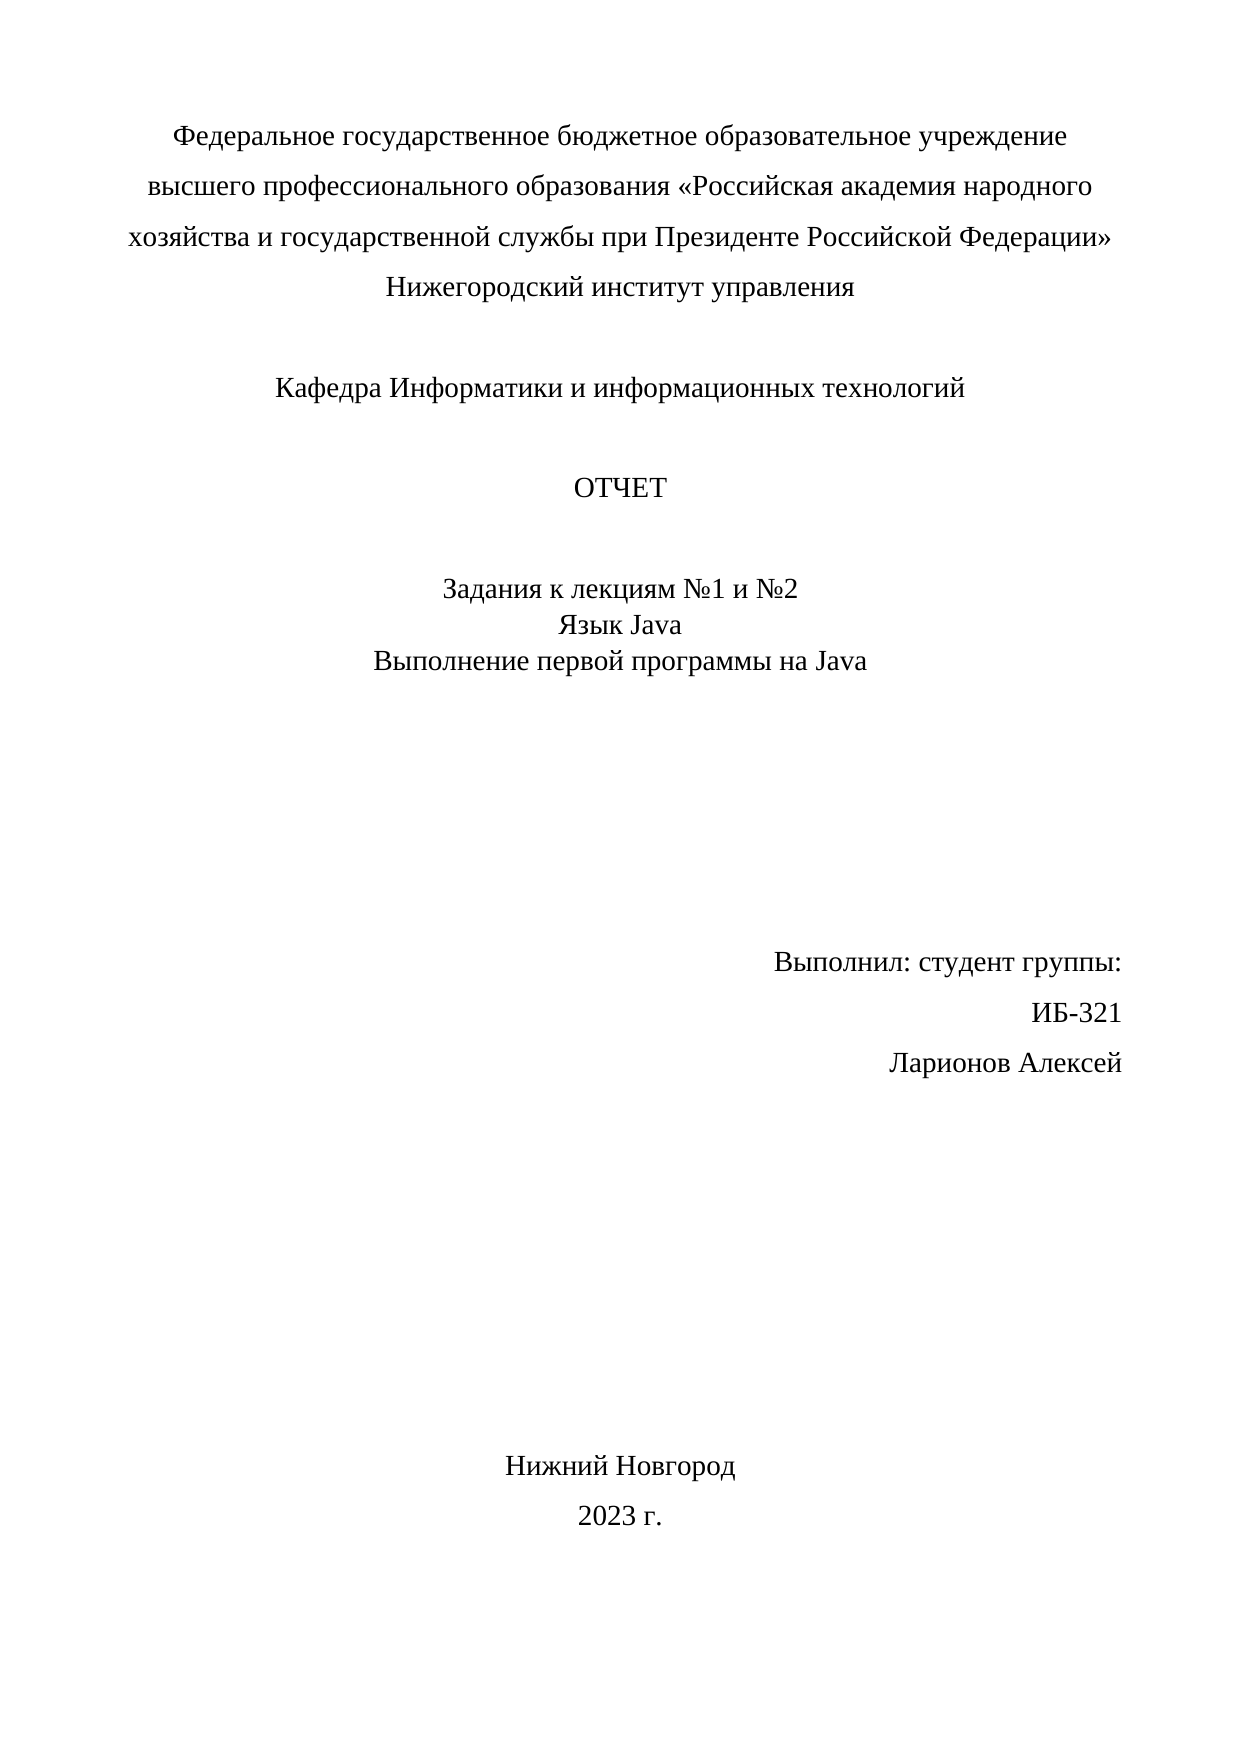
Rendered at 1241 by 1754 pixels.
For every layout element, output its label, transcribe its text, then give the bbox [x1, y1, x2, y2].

text Язык Java [118, 607, 1122, 640]
text Выполнение первой программы на Java [118, 643, 1122, 676]
text ИБ-321 [118, 995, 1122, 1028]
text Нижний Новгород [118, 1448, 1122, 1481]
text Нижегородский институт управления [118, 269, 1122, 303]
text Федеральное государственное бюджетное образовательное учреждение высшего профессионального образования «Российская академия народного хозяйства и государственной службы при Президенте Российской Федерации» [118, 118, 1122, 252]
text 2023 г. [118, 1498, 1122, 1531]
text Кафедра Информатики и информационных технологий [118, 370, 1122, 403]
text Выполнил: студент группы: [118, 944, 1122, 978]
text Задания к лекциям №1 и №2 [118, 571, 1122, 604]
text Ларионов Алексей [118, 1045, 1122, 1079]
text ОТЧЕТ [118, 470, 1122, 504]
